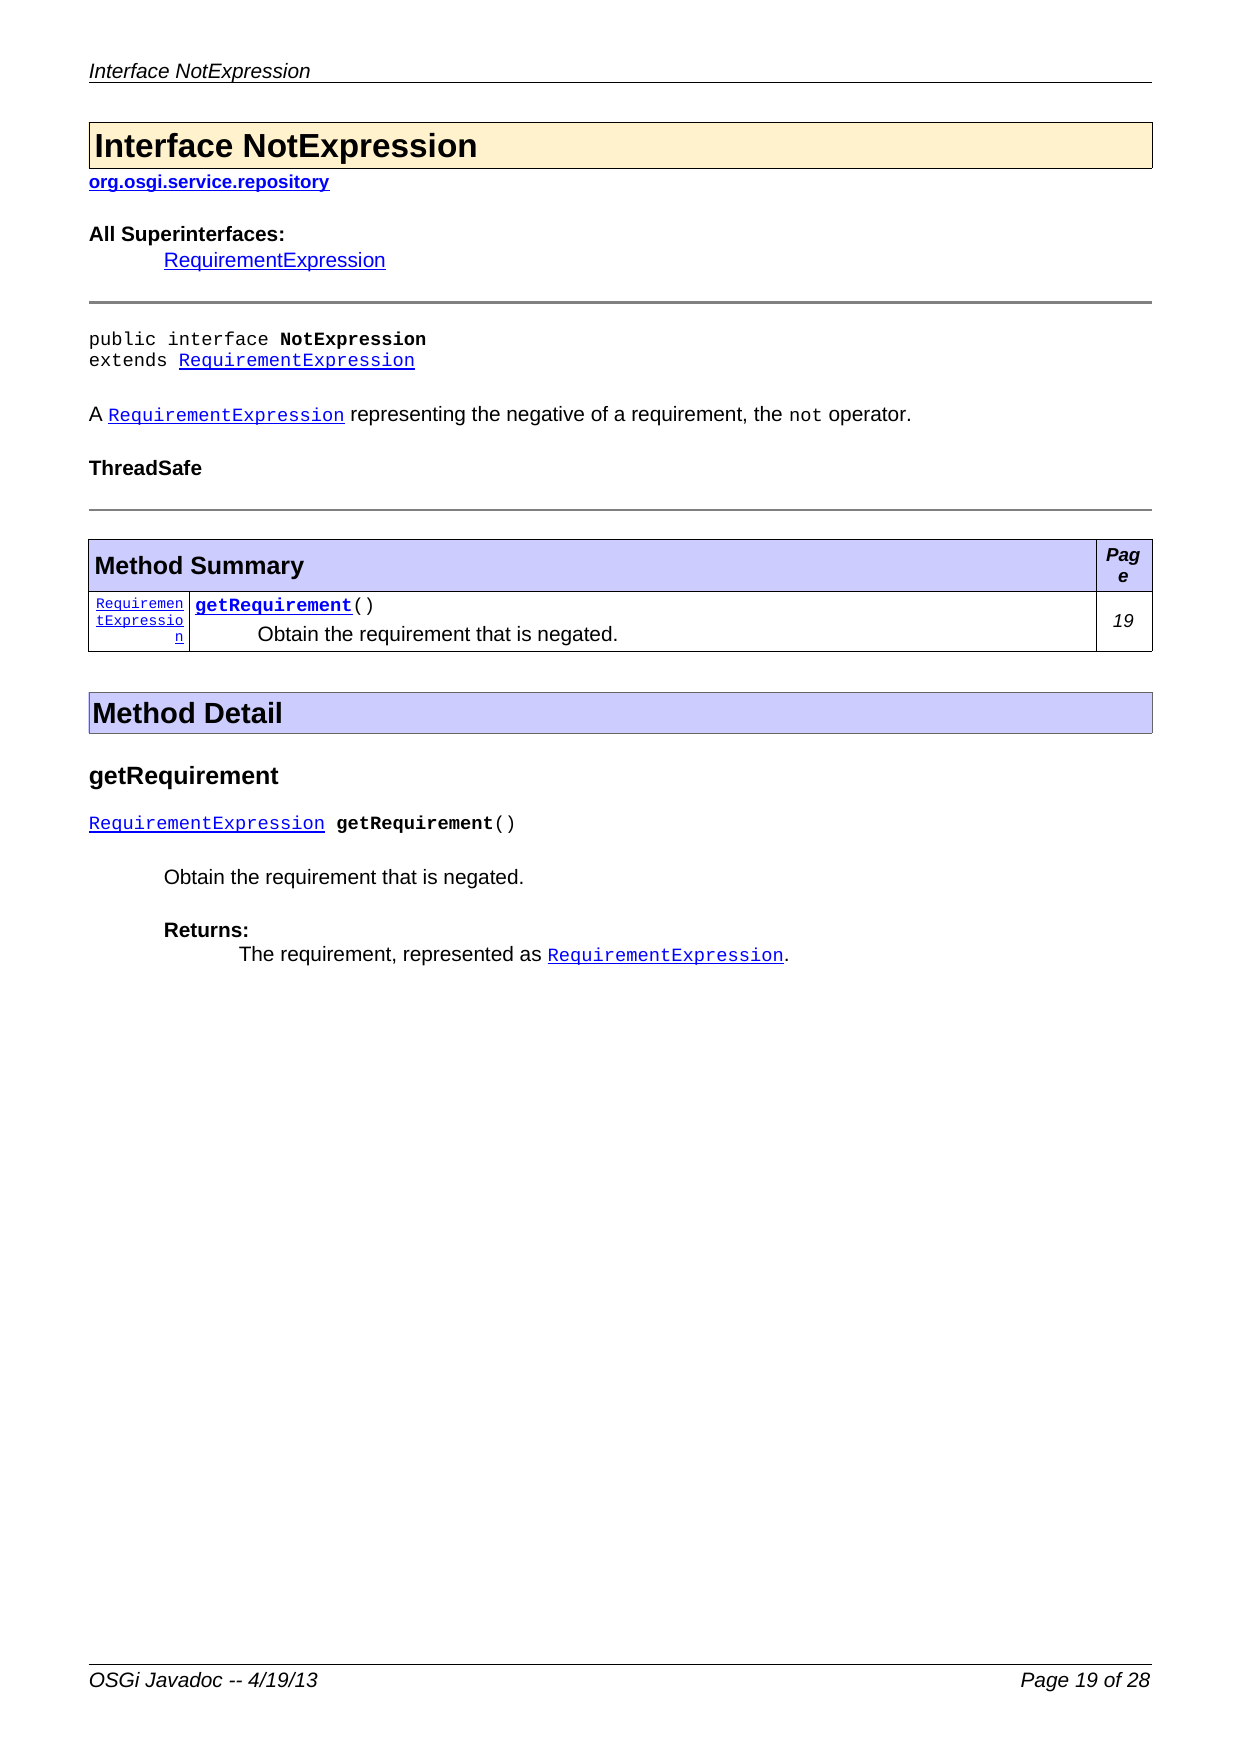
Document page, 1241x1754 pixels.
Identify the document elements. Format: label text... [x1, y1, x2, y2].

table_cell getRequirement() Obtain the requirement that is negated. [190, 592, 1096, 651]
subtitle Interface NotExpression [90, 123, 1152, 168]
text extends RequirementExpression [88, 351, 1152, 372]
subtitle Method Detail [90, 693, 1152, 733]
text ThreadSafe [88, 456, 1152, 480]
table_cell 19 [1097, 592, 1152, 651]
text Obtain the requirement that is negated. [163, 864, 1152, 888]
text RequirementExpression [163, 248, 1152, 272]
subtitle getRequirement [88, 761, 1152, 790]
table_header Page [1097, 540, 1152, 591]
text public interface NotExpression [88, 330, 1152, 351]
text A RequirementExpression representing the negative of a requirement, the not operator. [88, 401, 1152, 427]
table_header Method Summary [89, 540, 1096, 591]
text The requirement, represented as RequirementExpression. [238, 942, 1152, 967]
table_cell RequirementExpression [89, 592, 189, 651]
text Returns: [163, 918, 1152, 942]
subtitle All Superinterfaces: [88, 222, 1152, 246]
text org.osgi.service.repository [88, 171, 1152, 193]
text RequirementExpression getRequirement() [88, 814, 1152, 835]
